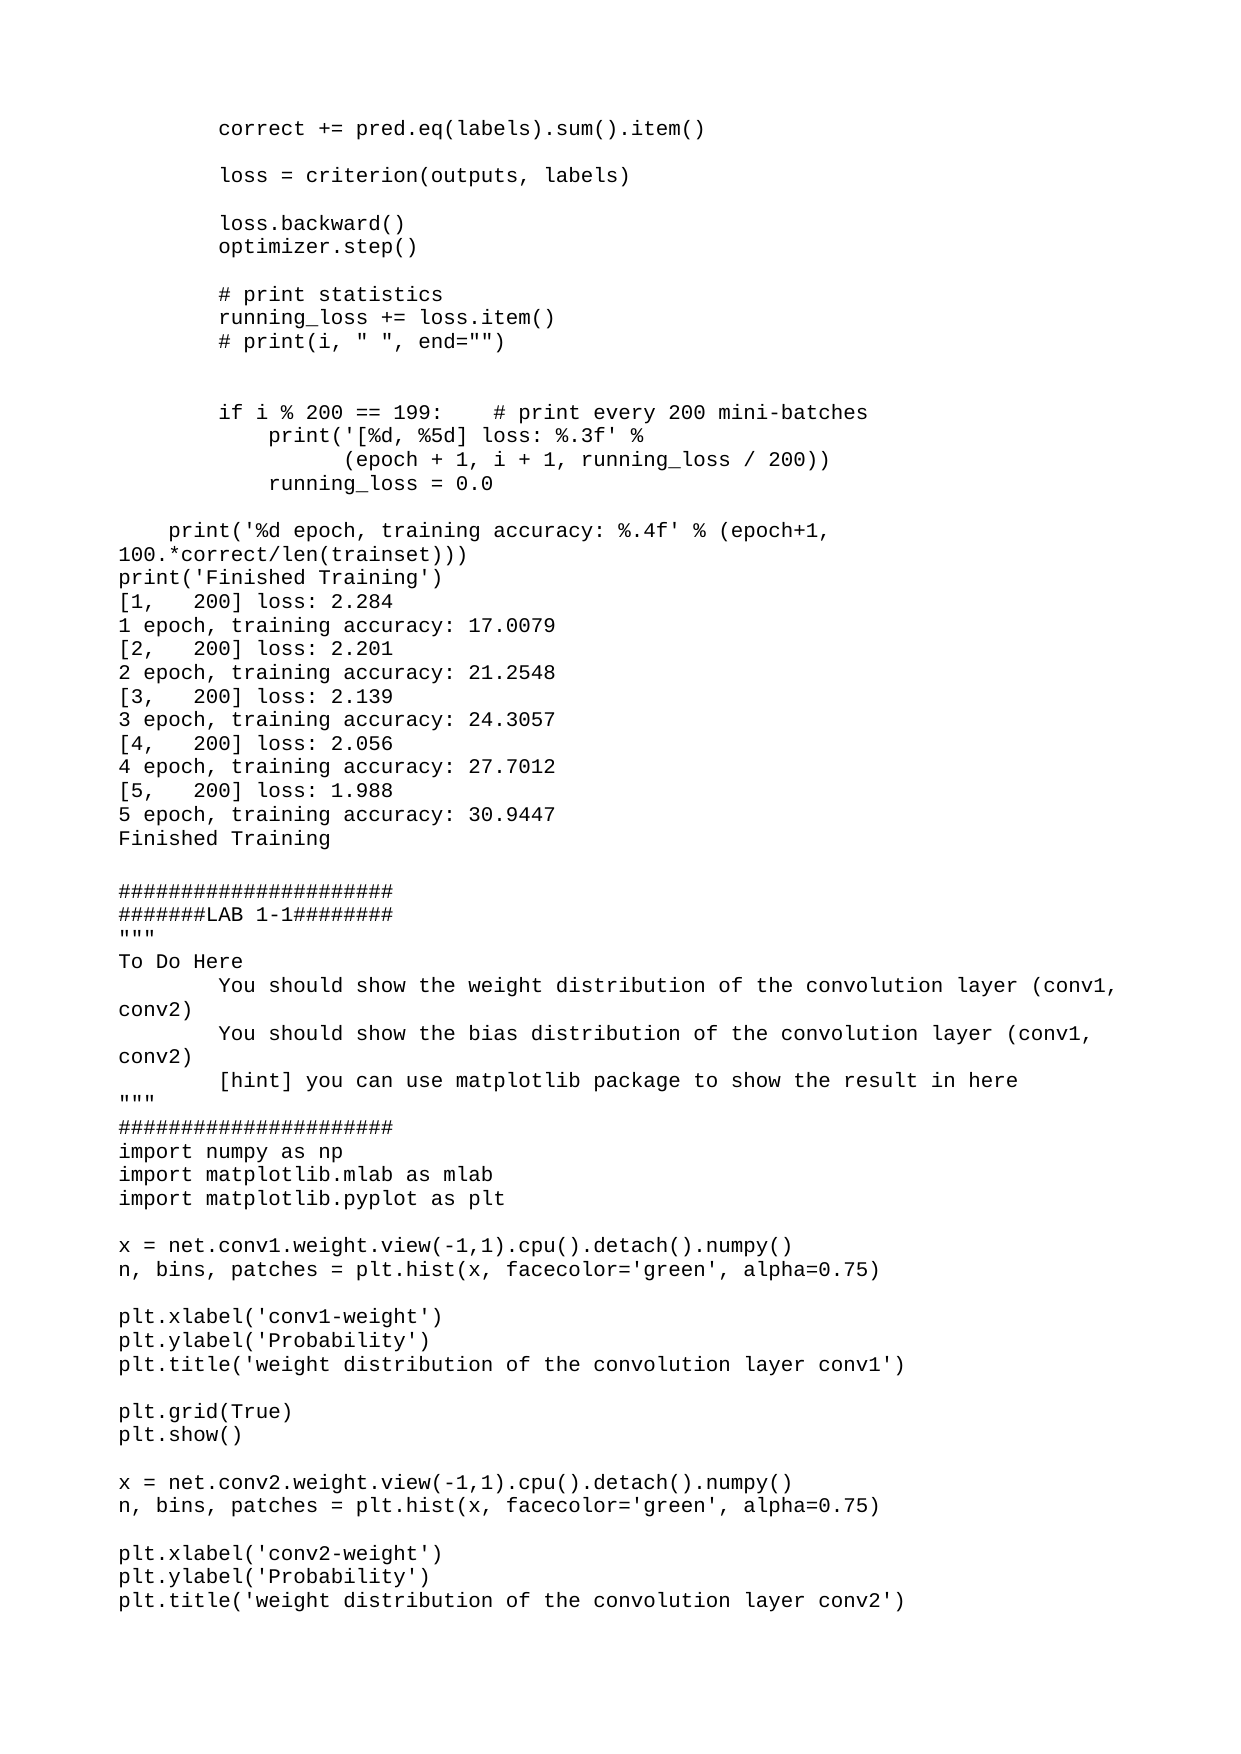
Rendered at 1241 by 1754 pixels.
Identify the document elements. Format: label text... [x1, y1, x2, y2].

text # print statistics [118, 284, 1122, 307]
text print('Finished Training') [118, 567, 1122, 591]
text loss.backward() [118, 213, 1122, 236]
text print('%d epoch, training accuracy: %.4f' % (epoch+1, 100.*correct/len(trainset))) [118, 520, 1122, 567]
text [1, 200] loss: 2.284 [118, 591, 1122, 615]
text 5 epoch, training accuracy: 30.9447 [118, 804, 1122, 827]
text [3, 200] loss: 2.139 [118, 686, 1122, 709]
text """ [118, 1093, 1122, 1117]
text You should show the weight distribution of the convolution layer (conv1, conv2) [118, 975, 1122, 1022]
text 1 epoch, training accuracy: 17.0079 [118, 615, 1122, 638]
text [4, 200] loss: 2.056 [118, 733, 1122, 757]
text """ [118, 928, 1122, 952]
text ​ [118, 260, 1122, 284]
text ​ [118, 1519, 1122, 1543]
text Finished Training [118, 827, 1122, 851]
text n, bins, patches = plt.hist(x, facecolor='green', alpha=0.75) [118, 1259, 1122, 1283]
text [hint] you can use matplotlib package to show the result in here [118, 1070, 1122, 1093]
text plt.ylabel('Probability') [118, 1330, 1122, 1353]
text To Do Here [118, 952, 1122, 975]
text ​ [118, 354, 1122, 378]
text loss = criterion(outputs, labels) [118, 165, 1122, 189]
text plt.title('weight distribution of the convolution layer conv2') [118, 1590, 1122, 1614]
text #######LAB 1-1######## [118, 904, 1122, 928]
text plt.ylabel('Probability') [118, 1566, 1122, 1590]
text n, bins, patches = plt.hist(x, facecolor='green', alpha=0.75) [118, 1495, 1122, 1519]
text ###################### [118, 1117, 1122, 1141]
text ​ [118, 1448, 1122, 1472]
text 2 epoch, training accuracy: 21.2548 [118, 662, 1122, 686]
text [2, 200] loss: 2.201 [118, 638, 1122, 662]
text ​ [118, 1377, 1122, 1401]
text 3 epoch, training accuracy: 24.3057 [118, 709, 1122, 733]
text ​ [118, 1212, 1122, 1235]
text x = net.conv2.weight.view(-1,1).cpu().detach().numpy() [118, 1472, 1122, 1495]
text x = net.conv1.weight.view(-1,1).cpu().detach().numpy() [118, 1235, 1122, 1259]
text running_loss += loss.item() [118, 307, 1122, 331]
text You should show the bias distribution of the convolution layer (conv1, conv2) [118, 1022, 1122, 1070]
text plt.title('weight distribution of the convolution layer conv1') [118, 1353, 1122, 1377]
text # print(i, " ", end="") [118, 331, 1122, 354]
text import numpy as np [118, 1141, 1122, 1164]
text correct += pred.eq(labels).sum().item() [118, 118, 1122, 142]
text import matplotlib.mlab as mlab [118, 1164, 1122, 1188]
text print('[%d, %5d] loss: %.3f' % [118, 426, 1122, 449]
text 4 epoch, training accuracy: 27.7012 [118, 757, 1122, 780]
text ###################### [118, 881, 1122, 904]
text if i % 200 == 199: # print every 200 mini-batches [118, 402, 1122, 426]
text plt.show() [118, 1424, 1122, 1448]
text (epoch + 1, i + 1, running_loss / 200)) [118, 449, 1122, 473]
text running_loss = 0.0 [118, 473, 1122, 496]
text optimizer.step() [118, 236, 1122, 260]
text plt.xlabel('conv1-weight') [118, 1306, 1122, 1330]
text plt.grid(True) [118, 1401, 1122, 1424]
text ​ [118, 1283, 1122, 1306]
text plt.xlabel('conv2-weight') [118, 1543, 1122, 1566]
text ​ [118, 378, 1122, 402]
text [5, 200] loss: 1.988 [118, 780, 1122, 804]
text import matplotlib.pyplot as plt [118, 1188, 1122, 1212]
